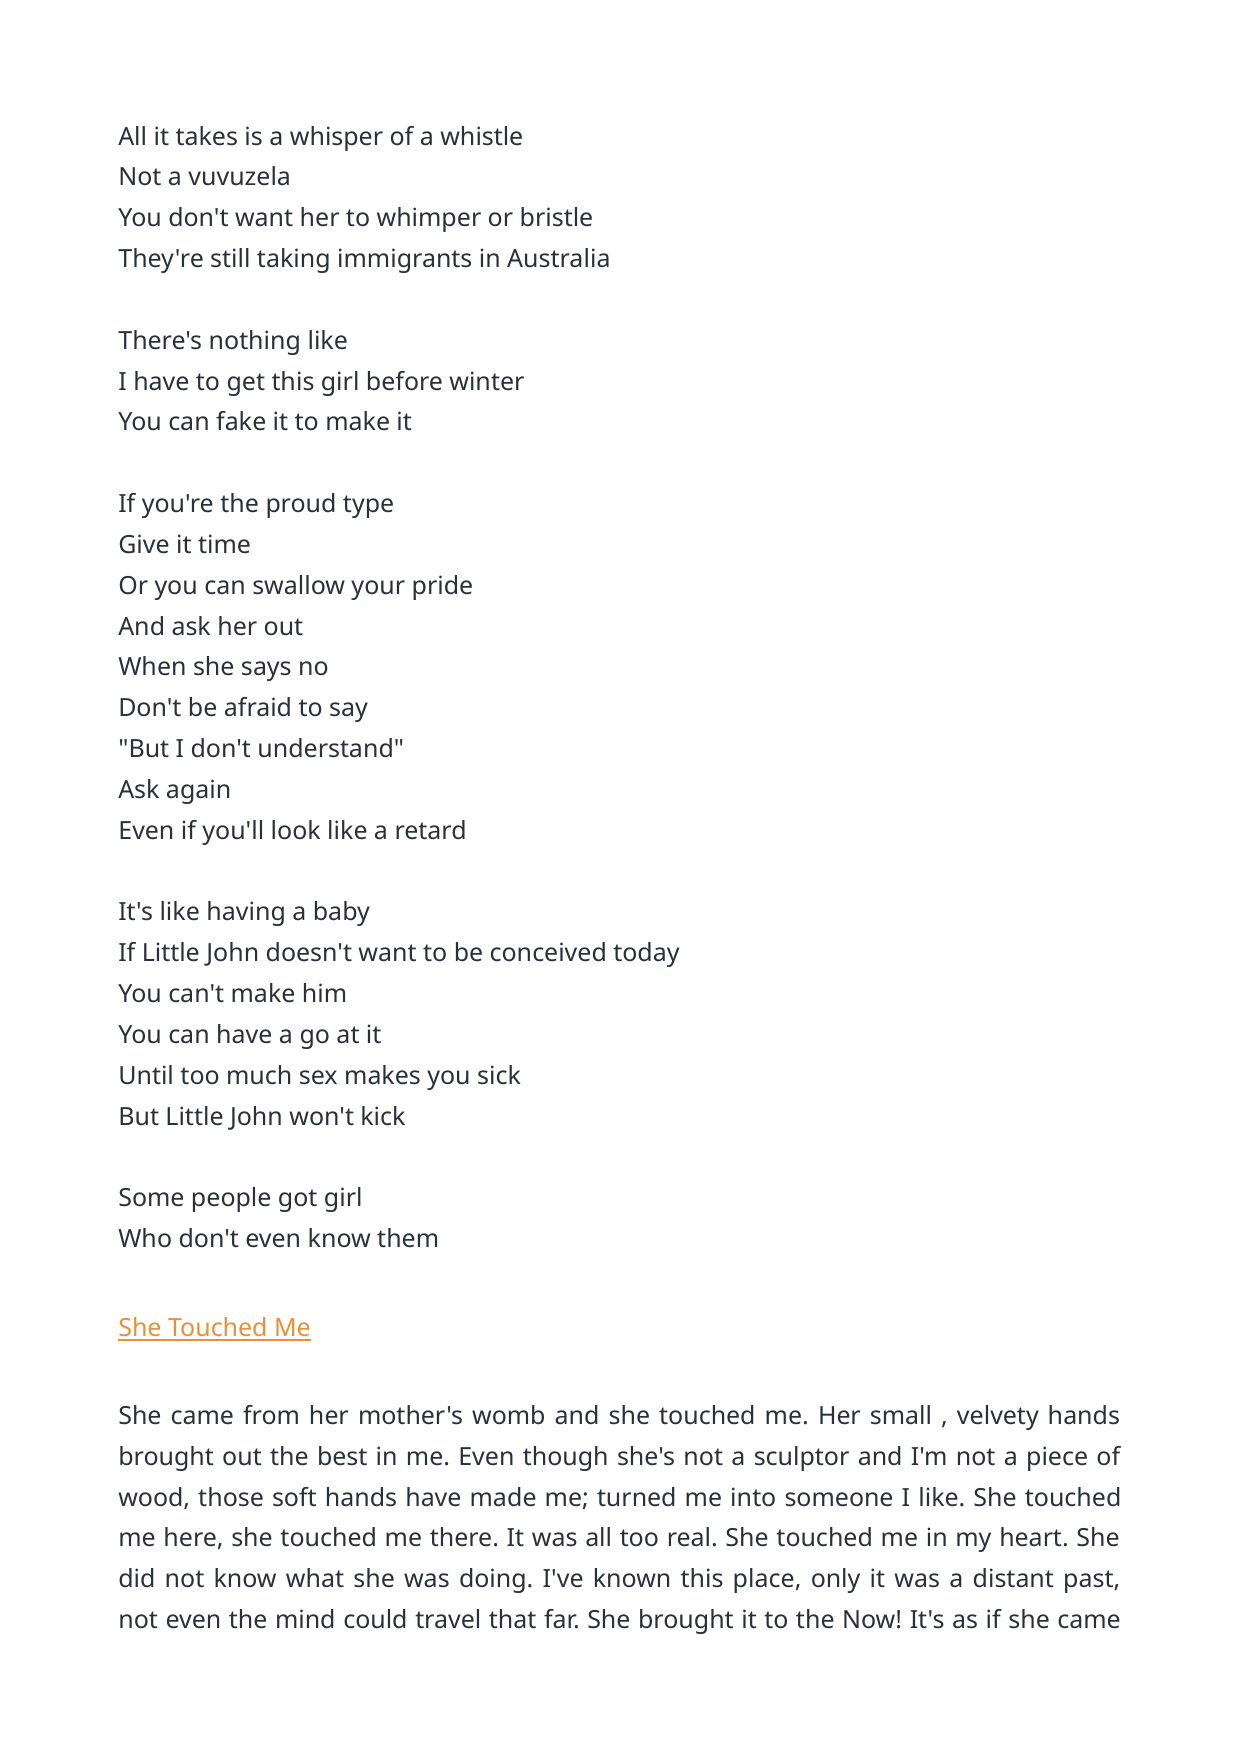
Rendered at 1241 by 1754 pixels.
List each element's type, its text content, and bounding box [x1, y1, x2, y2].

text She came from her mother's womb and she touched me. Her small , velvety hands brought out the best in me. Even though she's not a sculptor and I'm not a piece of wood, those soft hands have made me; turned me into someone I like. She touched me here, she touched me there. It was all too real. She touched me in my heart. She did not know what she was doing. I've known this place, only it was a distant past, not even the mind could travel that far. She brought it to the Now! It's as if she came [118, 1397, 1122, 1636]
text All it takes is a whisper of a whistle Not a vuvuzela You don't want her to whimper or bristle They're still taking immigrants in Australia There's nothing like I have to get this girl before winter You can fake it to make it If you're the proud type Give it time Or you can swallow your pride And ask her out When she says no Don't be afraid to say "But I don't understand" Ask again Even if you'll look like a retard It's like having a baby If Little John doesn't want to be conceived today You can't make him You can have a go at it Until too much sex makes you sick But Little John won't kick Some people got girl Who don't even know them [118, 118, 1122, 1255]
subtitle She Touched Me [118, 1310, 1122, 1344]
